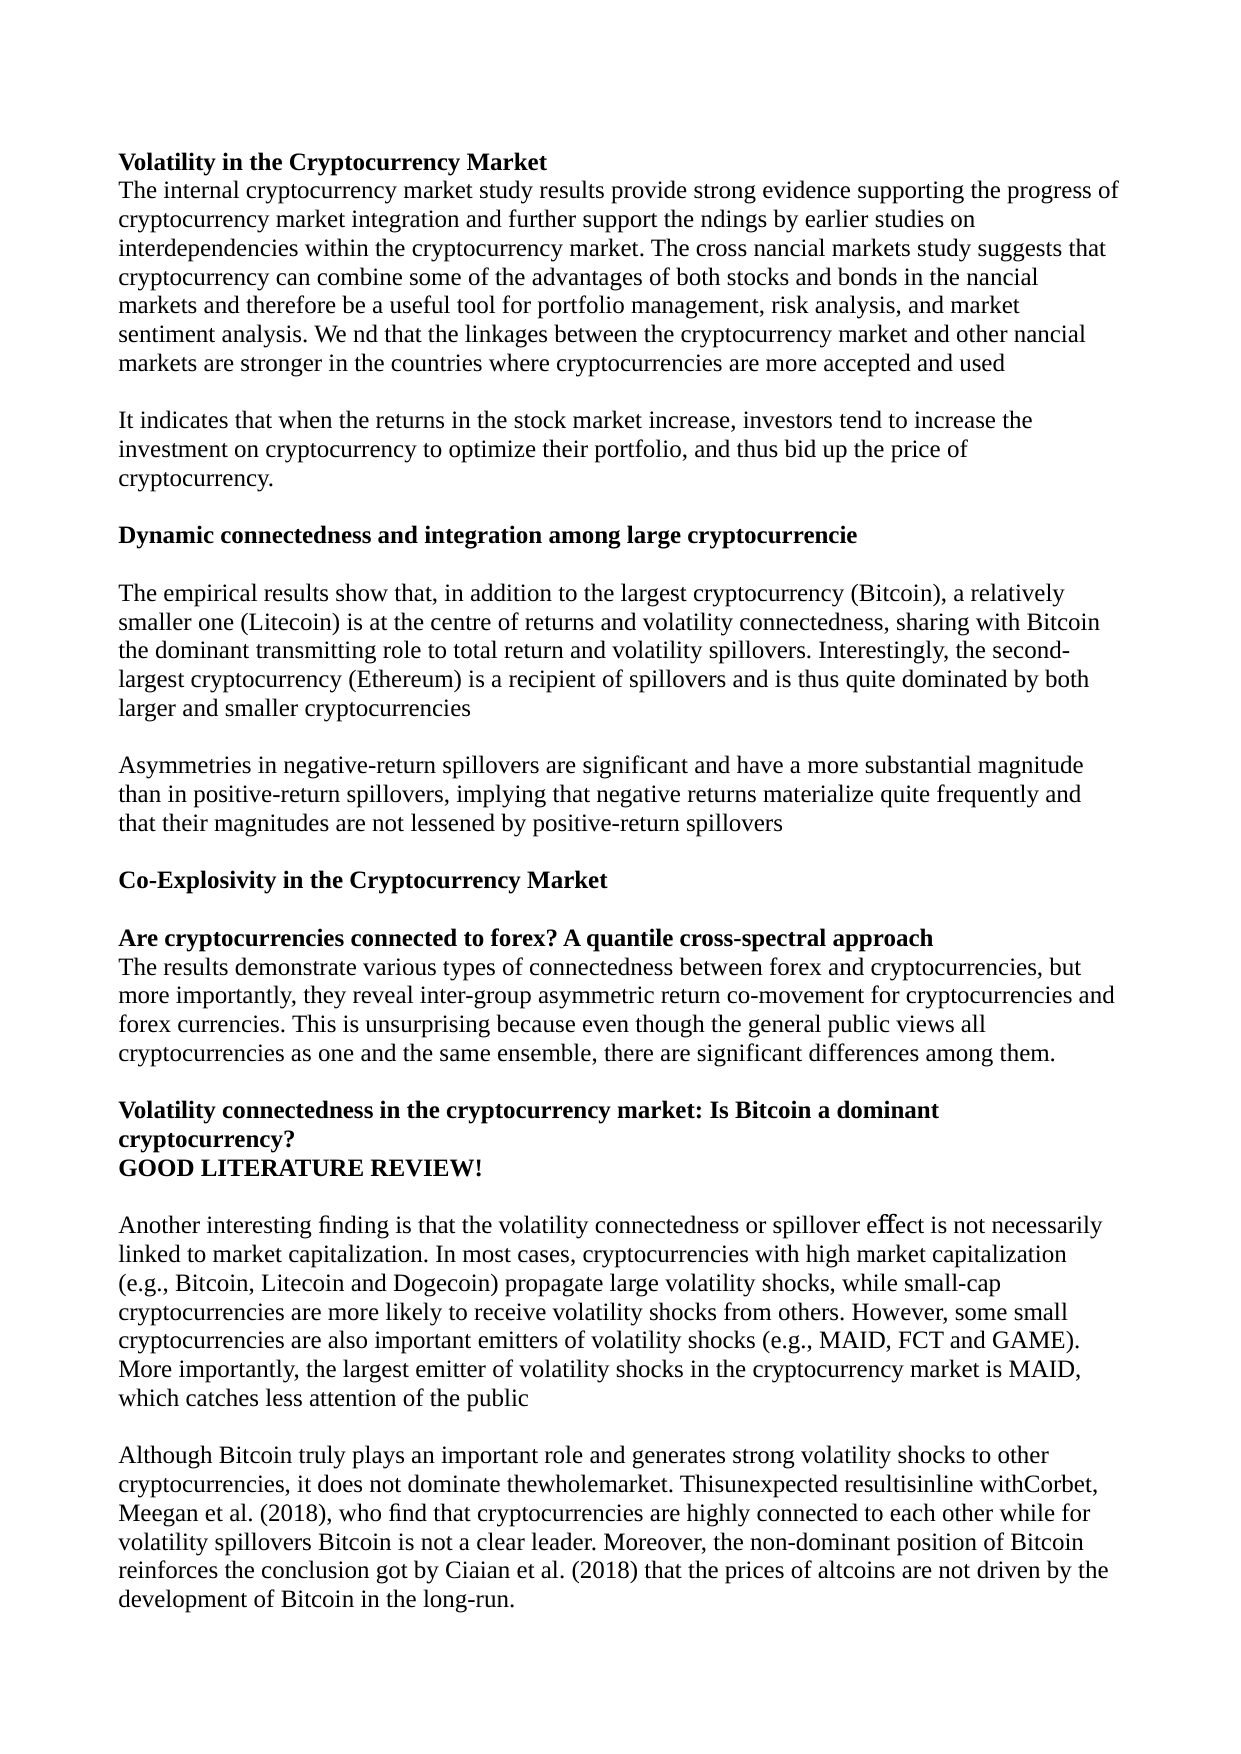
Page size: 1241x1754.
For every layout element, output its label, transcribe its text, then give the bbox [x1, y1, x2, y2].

text Although Bitcoin truly plays an important role and generates strong volatility shocks to other cryptocurrencies, it does not dominate thewholemarket. Thisunexpected resultisinline withCorbet, Meegan et al. (2018), who ﬁnd that cryptocurrencies are highly connected to each other while for volatility spillovers Bitcoin is not a clear leader. Moreover, the non-dominant position of Bitcoin reinforces the conclusion got by Ciaian et al. (2018) that the prices of altcoins are not driven by the development of Bitcoin in the long-run. [118, 1441, 1122, 1613]
text Volatility in the Cryptocurrency Market [118, 147, 1122, 176]
text GOOD LITERATURE REVIEW! [118, 1153, 1122, 1182]
text Volatility connectedness in the cryptocurrency market: Is Bitcoin a dominant cryptocurrency? [118, 1096, 1122, 1153]
text Co-Explosivity in the Cryptocurrency Market [118, 866, 1122, 894]
text Are cryptocurrencies connected to forex? A quantile cross-spectral approach [118, 923, 1122, 952]
text The empirical results show that, in addition to the largest cryptocurrency (Bitcoin), a relatively smaller one (Litecoin) is at the centre of returns and volatility connectedness, sharing with Bitcoin the dominant transmitting role to total return and volatility spillovers. Interestingly, the second-largest cryptocurrency (Ethereum) is a recipient of spillovers and is thus quite dominated by both larger and smaller cryptocurrencies [118, 578, 1122, 722]
text Asymmetries in negative-return spillovers are significant and have a more substantial magnitude than in positive-return spillovers, implying that negative returns materialize quite frequently and that their magnitudes are not lessened by positive-return spillovers [118, 751, 1122, 837]
text The results demonstrate various types of connectedness between forex and cryptocurrencies, but more importantly, they reveal inter-group asymmetric return co-movement for cryptocurrencies and forex currencies. This is unsurprising because even though the general public views all cryptocurrencies as one and the same ensemble, there are significant differences among them. [118, 952, 1122, 1067]
text It indicates that when the returns in the stock market increase, investors tend to increase the investment on cryptocurrency to optimize their portfolio, and thus bid up the price of cryptocurrency. [118, 406, 1122, 492]
text The internal cryptocurrency market study results provide strong evidence supporting the progress of cryptocurrency market integration and further support the ndings by earlier studies on interdependencies within the cryptocurrency market. The cross nancial markets study suggests that cryptocurrency can combine some of the advantages of both stocks and bonds in the nancial markets and therefore be a useful tool for portfolio management, risk analysis, and market sentiment analysis. We nd that the linkages between the cryptocurrency market and other nancial markets are stronger in the countries where cryptocurrencies are more accepted and used [118, 176, 1122, 377]
text Dynamic connectedness and integration among large cryptocurrencie [118, 521, 1122, 549]
text Another interesting ﬁnding is that the volatility connectedness or spillover eﬀect is not necessarily linked to market capitalization. In most cases, cryptocurrencies with high market capitalization (e.g., Bitcoin, Litecoin and Dogecoin) propagate large volatility shocks, while small-cap cryptocurrencies are more likely to receive volatility shocks from others. However, some small cryptocurrencies are also important emitters of volatility shocks (e.g., MAID, FCT and GAME). More importantly, the largest emitter of volatility shocks in the cryptocurrency market is MAID, which catches less attention of the public [118, 1211, 1122, 1412]
